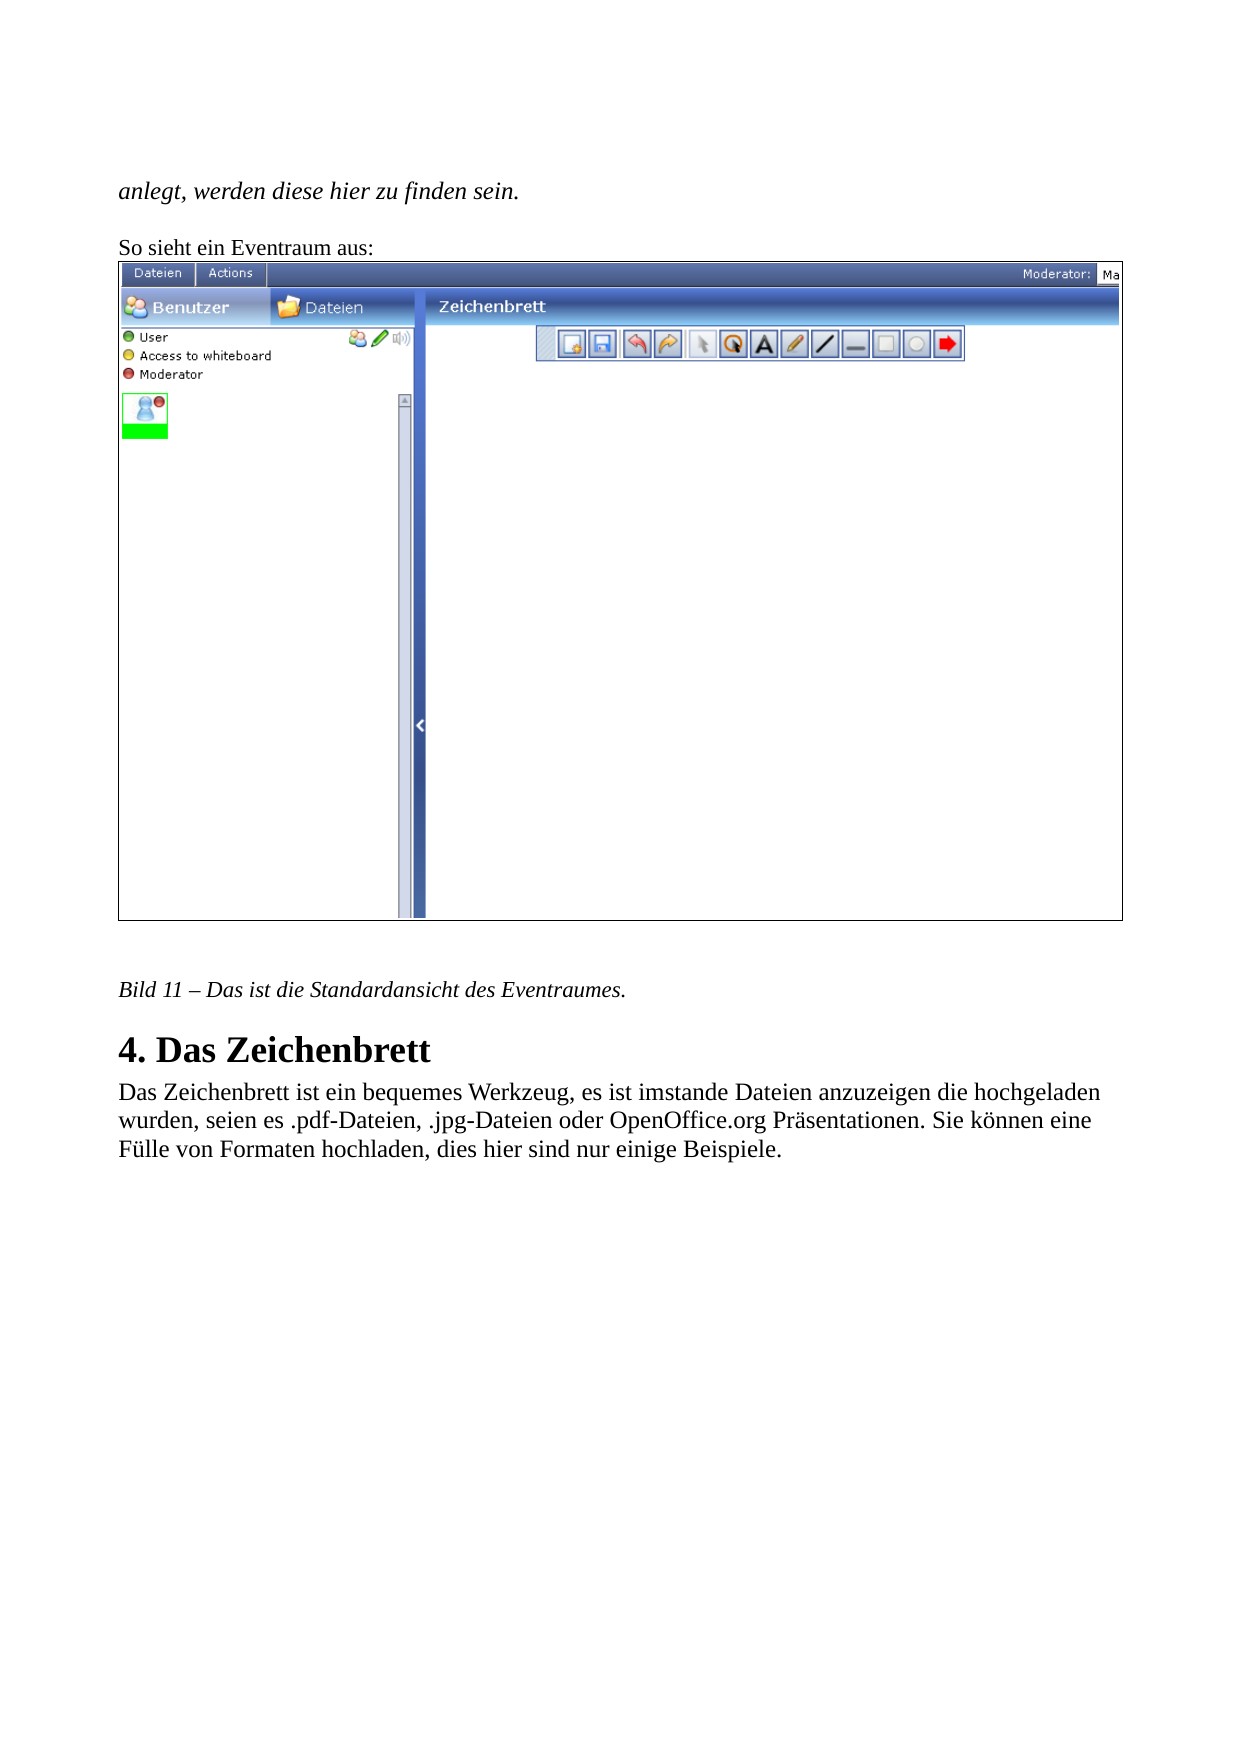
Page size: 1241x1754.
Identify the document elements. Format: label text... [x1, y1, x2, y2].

text So sieht ein Eventraum aus: [118, 234, 1122, 261]
text Bild 11 – Das ist die Standardansicht des Eventraumes. [118, 976, 1122, 1002]
subtitle 4. Das Zeichenbrett [118, 1027, 1122, 1071]
text Das Zeichenbrett ist ein bequemes Werkzeug, es ist imstande Dateien anzuzeigen die hochgeladen wurden, seien es .pdf-Dateien, .jpg-Dateien oder OpenOffice.org Präsentationen. Sie können eine Fülle von Formaten hochladen, dies hier sind nur einige Beispiele. [118, 1077, 1122, 1163]
text anlegt, werden diese hier zu finden sein. [118, 176, 1122, 205]
